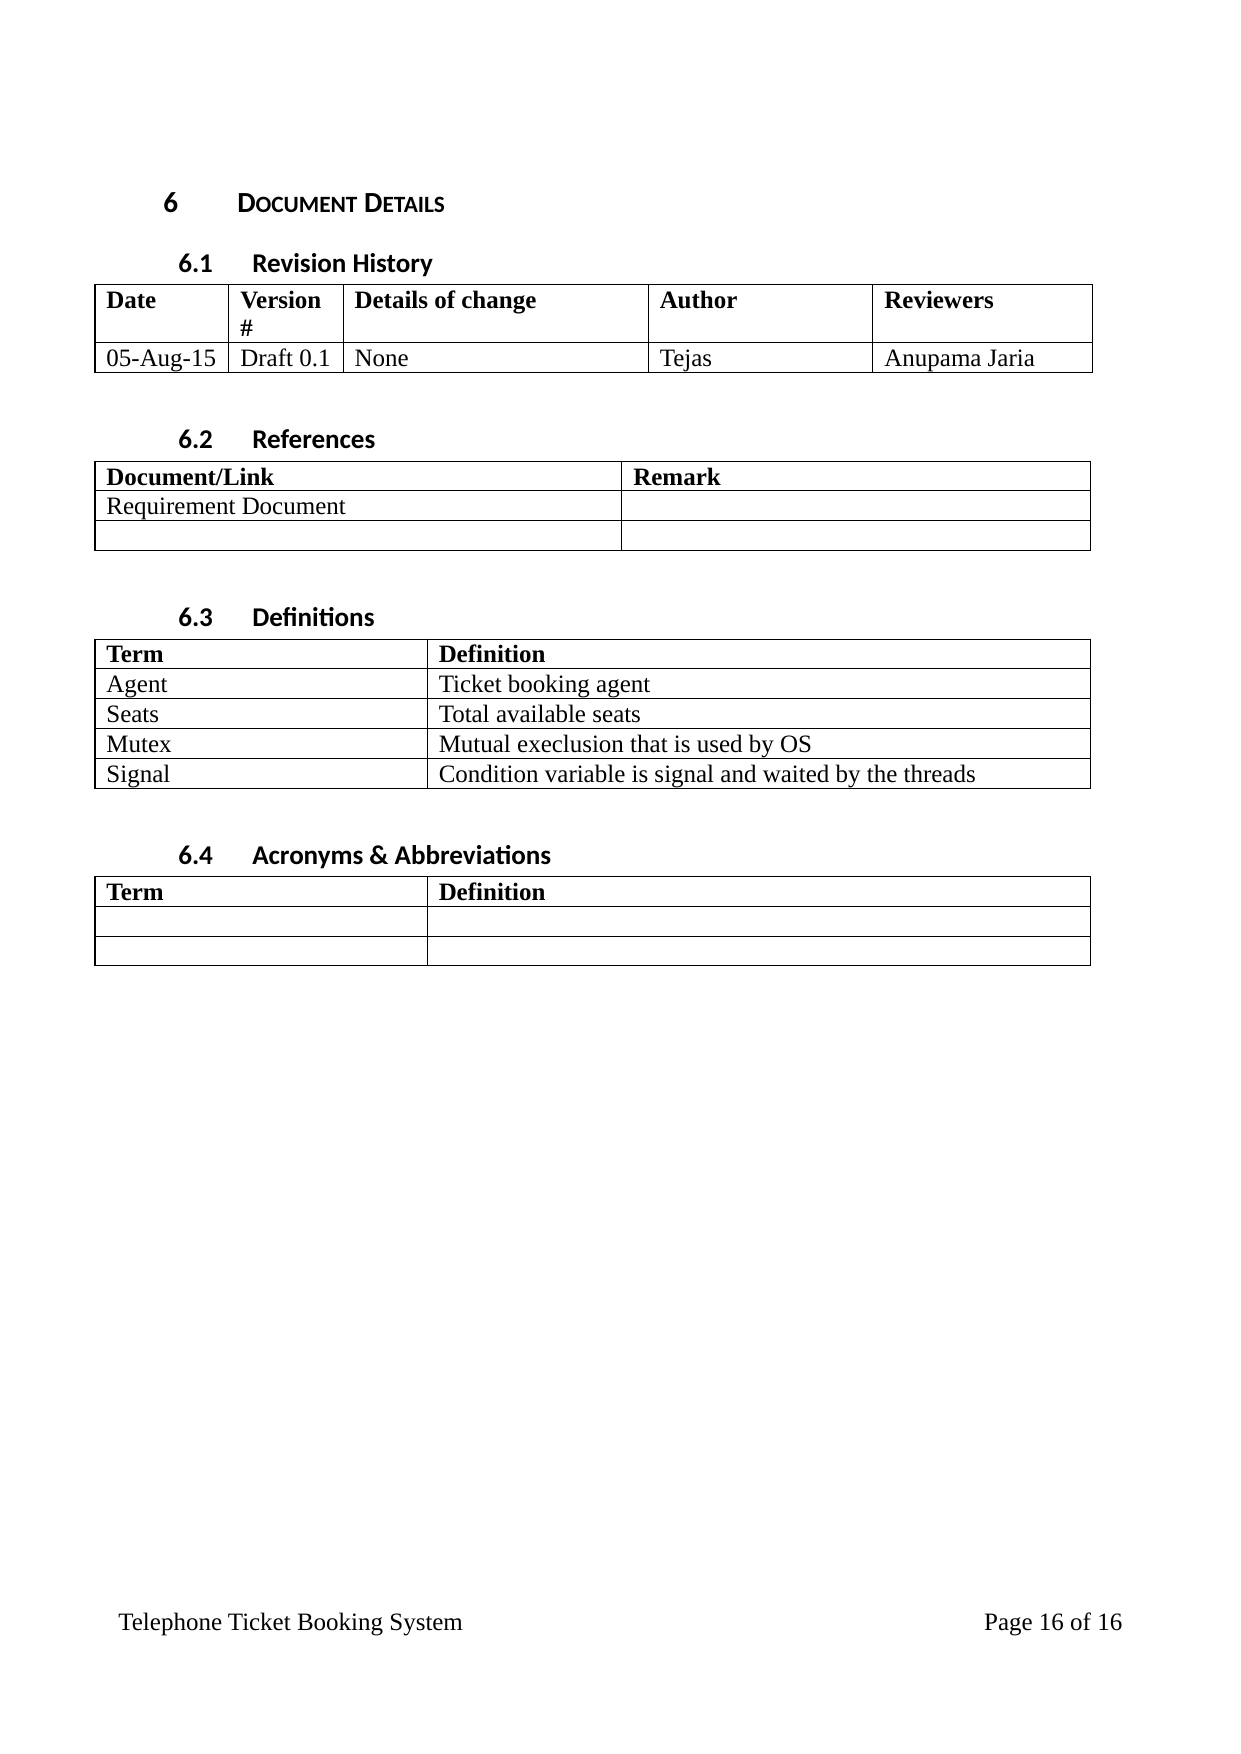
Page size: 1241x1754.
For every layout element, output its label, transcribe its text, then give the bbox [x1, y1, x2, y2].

table_cell Agent [96, 669, 427, 698]
table_cell Draft 0.1 [229, 343, 343, 372]
table_header Term [96, 640, 427, 668]
table_cell [96, 521, 621, 550]
subtitle Acronyms & Abbreviations [178, 838, 1122, 871]
subtitle References [178, 423, 1122, 456]
table_cell Anupama Jaria [873, 343, 1092, 372]
subtitle Definitions [178, 601, 1122, 634]
table_header Version # [229, 285, 343, 342]
table_cell [622, 521, 1090, 550]
table_cell Mutex [96, 729, 427, 758]
table_header Term [96, 877, 427, 906]
table_cell [428, 907, 1090, 936]
table_header Definition [428, 640, 1090, 668]
table_cell Mutual execlusion that is used by OS [428, 729, 1090, 758]
subtitle Revision History [178, 246, 1122, 279]
table_header Reviewers [873, 285, 1092, 342]
table_cell Seats [96, 699, 427, 728]
table_cell Requirement Document [96, 491, 621, 520]
table_cell [96, 907, 427, 936]
table_header Details of change [344, 285, 648, 342]
table_cell Condition variable is signal and waited by the threads [428, 759, 1090, 787]
table_cell Total available seats [428, 699, 1090, 728]
table_header Author [649, 285, 872, 342]
table_cell Tejas [649, 343, 872, 372]
subtitle Document Details [163, 184, 1122, 220]
table_cell [96, 937, 427, 965]
table_cell [428, 937, 1090, 965]
table_header Definition [428, 877, 1090, 906]
table_cell Ticket booking agent [428, 669, 1090, 698]
table_header Document/Link [96, 462, 621, 490]
table_cell 05-Aug-15 [96, 343, 228, 372]
table_cell None [344, 343, 648, 372]
table_cell Signal [96, 759, 427, 787]
table_header Remark [622, 462, 1090, 490]
table_header Date [96, 285, 228, 342]
table_cell [622, 491, 1090, 520]
